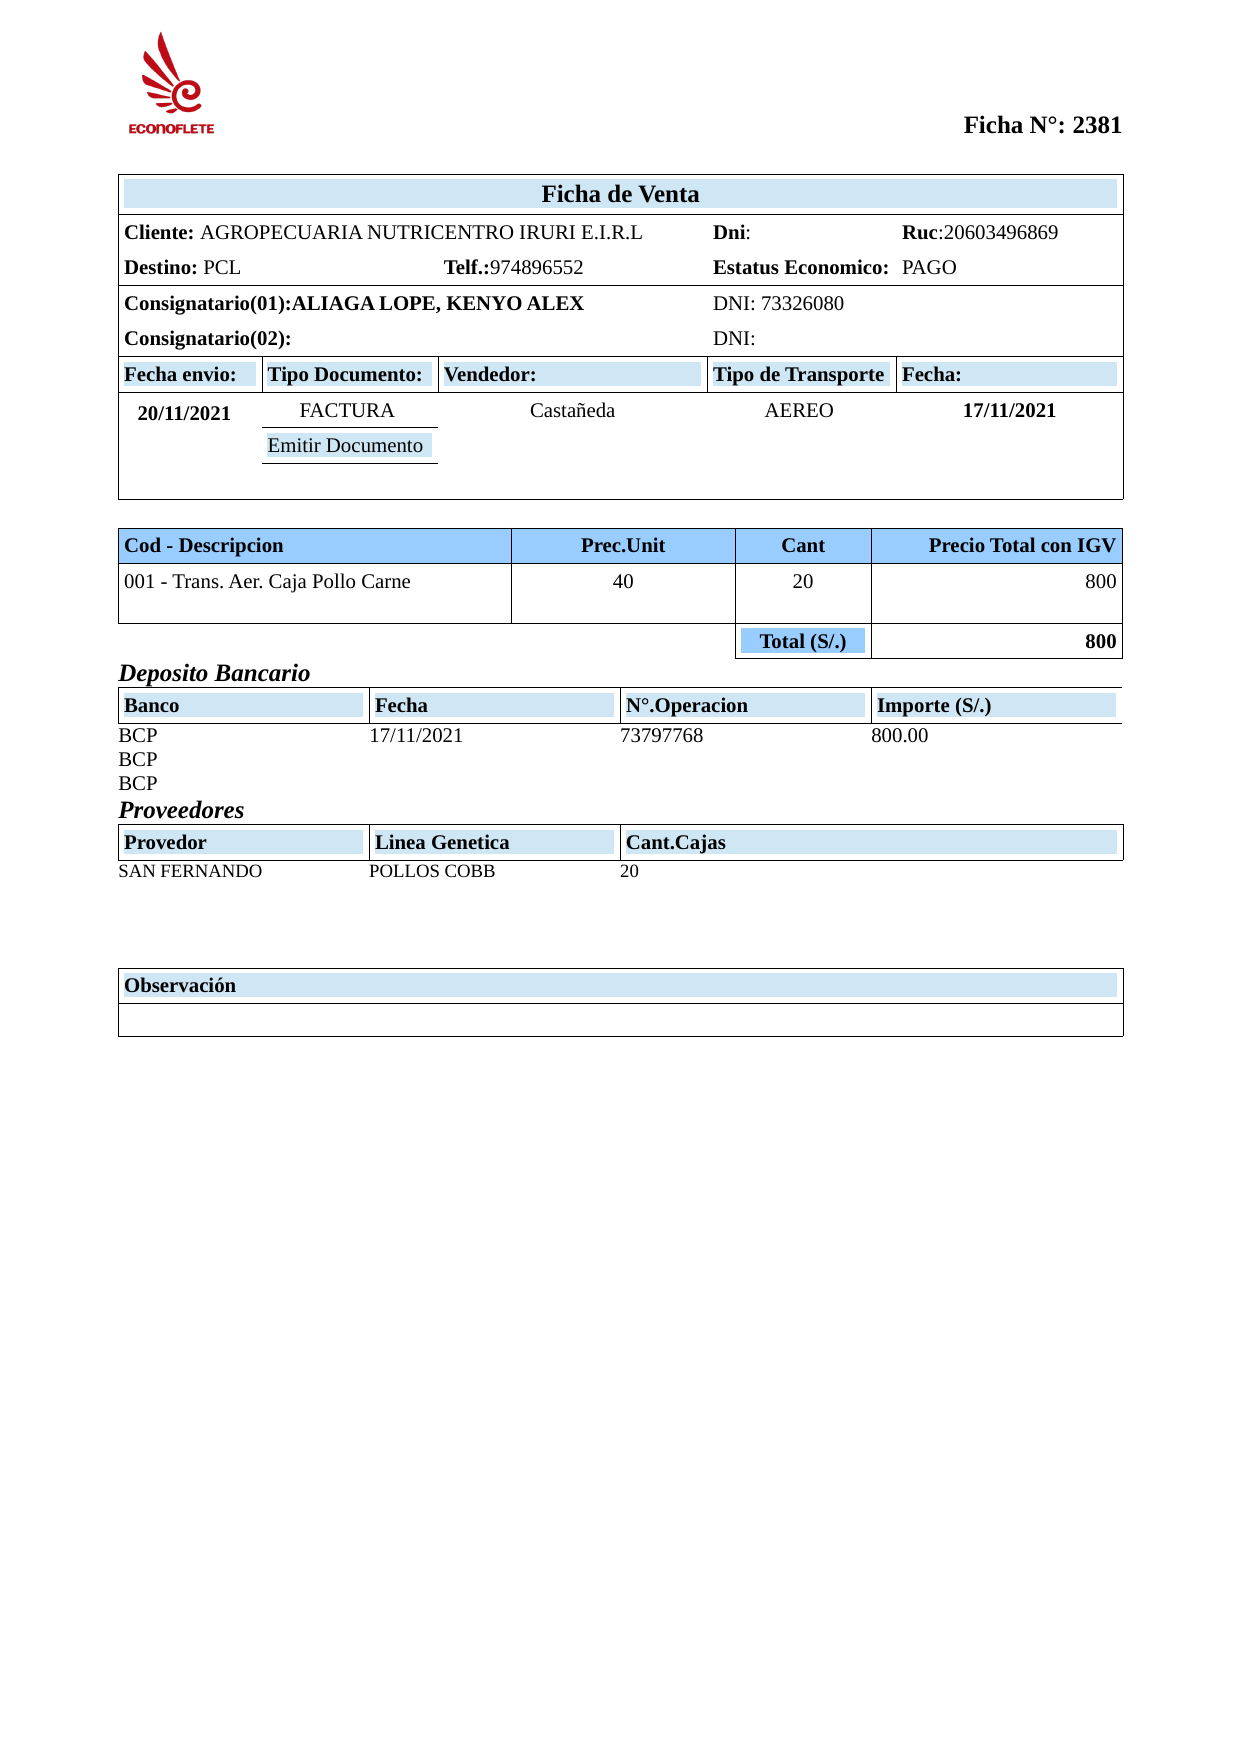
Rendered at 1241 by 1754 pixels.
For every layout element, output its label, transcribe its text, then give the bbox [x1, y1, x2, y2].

table_cell 73797768 [620, 724, 871, 747]
table_cell 17/11/2021 [369, 724, 620, 747]
table_cell Estatus Economico: [707, 249, 896, 285]
table_cell Total (S/.) [736, 624, 871, 658]
table_cell Fecha envio: [119, 357, 262, 392]
table_cell [369, 771, 620, 795]
table_cell 20 [736, 564, 871, 623]
table_cell 40 [512, 564, 735, 623]
table_cell [620, 771, 871, 795]
table_header Cant.Cajas [621, 825, 1123, 859]
table_header Banco [119, 688, 369, 723]
table_cell DNI: [707, 321, 1123, 356]
table_cell Cliente: AGROPECUARIA NUTRICENTRO IRURI E.I.R.L [119, 215, 707, 249]
table_cell [262, 464, 438, 498]
table_cell [620, 903, 1123, 924]
table_header Importe (S/.) [872, 688, 1122, 723]
table_header Prec.Unit [512, 529, 735, 563]
picture [118, 31, 225, 134]
table_cell PAGO [896, 249, 1123, 285]
table_cell Consignatario(01):ALIAGA LOPE, KENYO ALEX [119, 286, 707, 321]
table_cell SAN FERNANDO [118, 861, 369, 881]
table_cell [620, 881, 1123, 903]
table_cell Consignatario(02): [119, 321, 707, 356]
table_cell Ruc:20603496869 [896, 215, 1123, 249]
table_cell 800.00 [871, 724, 1122, 747]
table_cell [620, 747, 871, 771]
table_cell Tipo Documento: [263, 357, 438, 392]
table_cell DNI: 73326080 [707, 286, 1123, 321]
table_cell BCP [118, 747, 369, 771]
table_cell 20/11/2021 [119, 393, 262, 498]
table_cell Emitir Documento [262, 428, 438, 463]
table_cell [871, 747, 1122, 771]
table_cell Tipo de Transporte [708, 357, 896, 392]
table_cell [118, 903, 369, 924]
table_cell BCP [118, 724, 369, 747]
table_cell [369, 924, 620, 946]
table_cell POLLOS COBB [369, 861, 620, 881]
table_cell 800 [872, 624, 1122, 658]
table_header Cod - Descripcion [119, 529, 511, 563]
table_cell Destino: PCL [119, 249, 438, 285]
table_cell [511, 624, 735, 658]
table_header Precio Total con IGV [872, 529, 1122, 563]
table_cell [871, 771, 1122, 795]
table_cell Dni: [707, 215, 896, 249]
table_cell [118, 881, 369, 903]
table_cell [620, 924, 1123, 946]
table_cell [369, 946, 620, 967]
table_cell FACTURA [262, 393, 438, 427]
table_header Cant [736, 529, 871, 563]
text Proveedores [118, 795, 1122, 824]
table_cell Fecha: [897, 357, 1123, 392]
table_cell 001 - Trans. Aer. Caja Pollo Carne [119, 564, 511, 623]
table_header Observación [119, 969, 1123, 1003]
table_cell [119, 1004, 1123, 1036]
table_cell [369, 881, 620, 903]
table_cell [118, 946, 369, 967]
table_cell AEREO [707, 393, 896, 498]
table_header Linea Genetica [370, 825, 620, 859]
table_header Fecha [370, 688, 620, 723]
text Deposito Bancario [118, 658, 1122, 687]
table_cell [118, 624, 511, 658]
table_cell Castañeda [438, 393, 707, 498]
table_cell 17/11/2021 [896, 393, 1123, 498]
table_cell [118, 924, 369, 946]
table_header Provedor [119, 825, 369, 859]
table_cell 20 [620, 861, 1123, 881]
table_header Ficha de Venta [119, 175, 1123, 214]
table_cell BCP [118, 771, 369, 795]
table_cell [369, 903, 620, 924]
table_cell [620, 946, 1123, 967]
table_header N°.Operacion [621, 688, 871, 723]
table_cell Telf.:974896552 [438, 249, 707, 285]
table_cell Vendedor: [439, 357, 707, 392]
table_cell [369, 747, 620, 771]
table_cell 800 [872, 564, 1122, 623]
